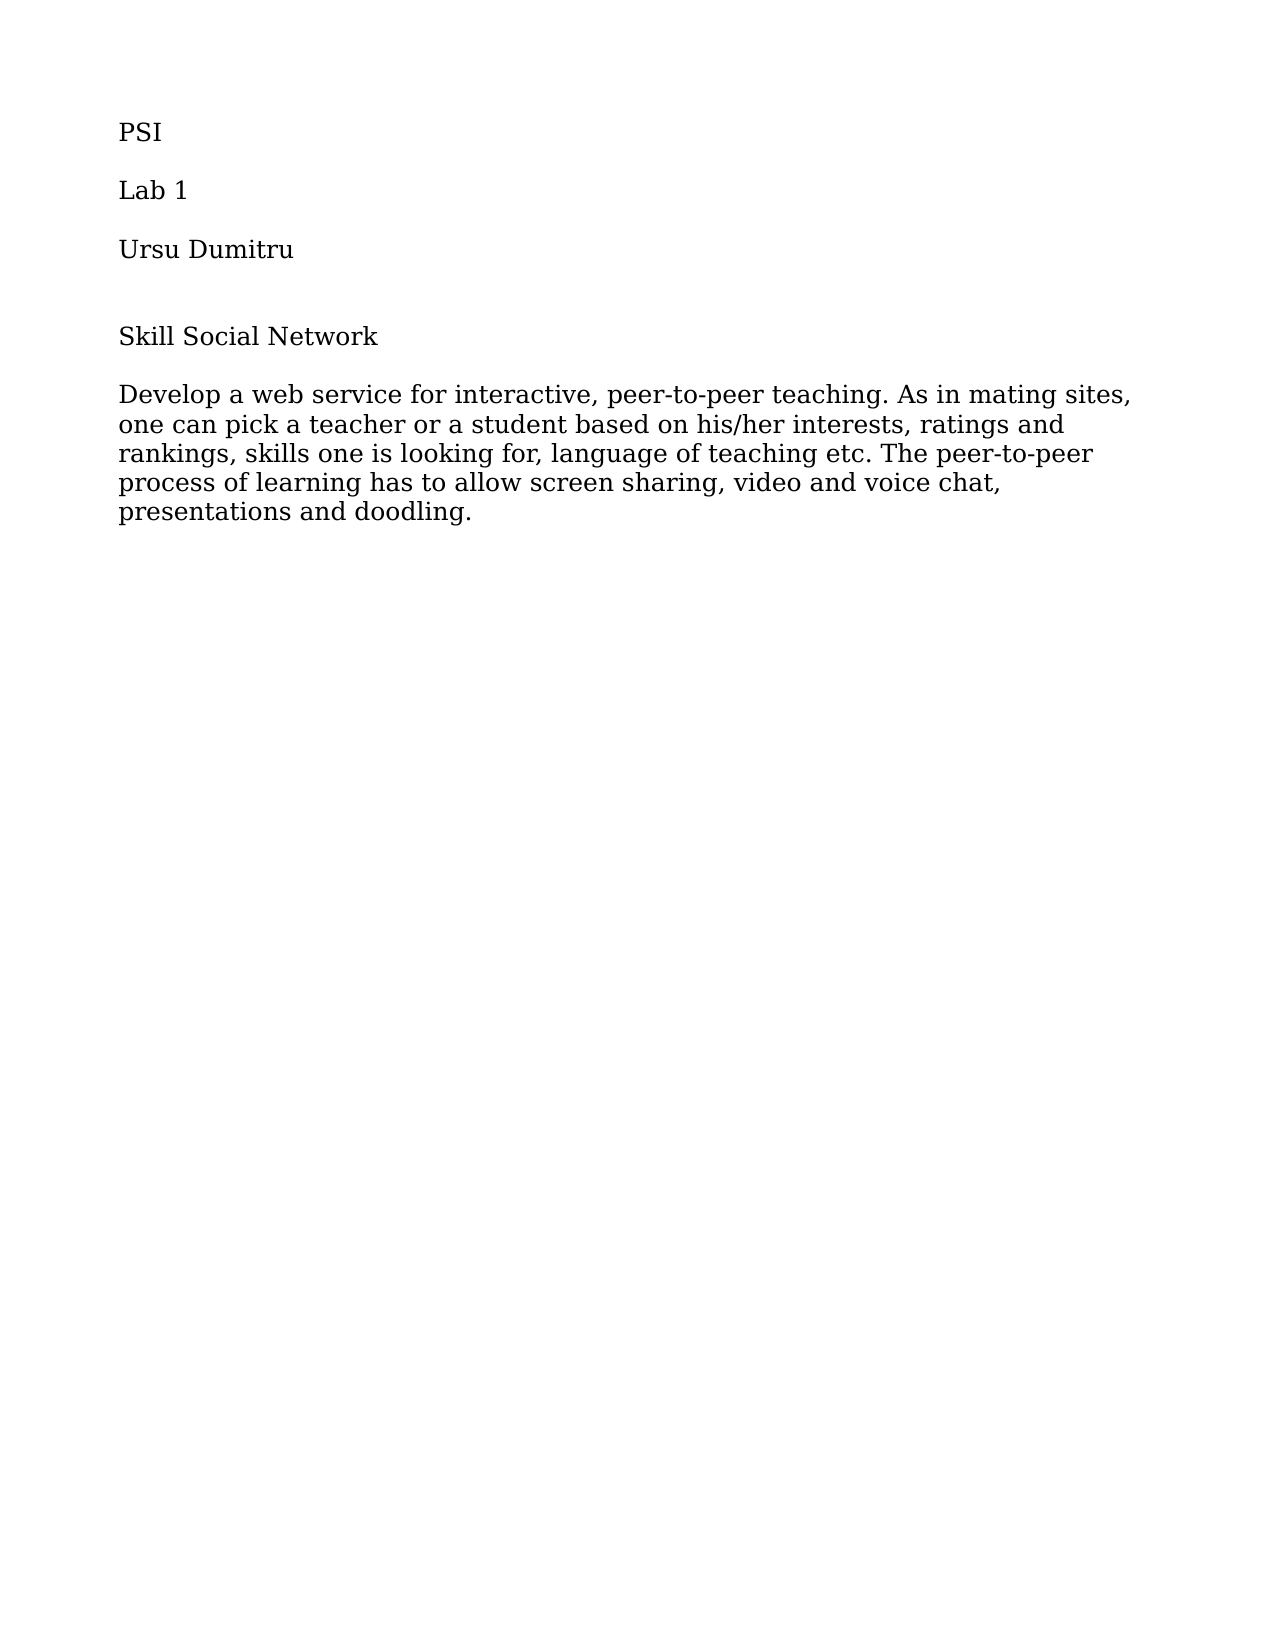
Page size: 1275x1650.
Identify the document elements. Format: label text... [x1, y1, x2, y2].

text Skill Social Network [118, 322, 1157, 351]
text PSI [118, 118, 1157, 147]
text Develop a web service for interactive, peer-to-peer teaching. As in mating sites, one can pick a teacher or a student based on his/her interests, ratings and rankings, skills one is looking for, language of teaching etc. The peer-to-peer process of learning has to allow screen sharing, video and voice chat, presentations and doodling. [118, 381, 1157, 526]
text Ursu Dumitru [118, 235, 1157, 264]
text Lab 1 [118, 176, 1157, 206]
